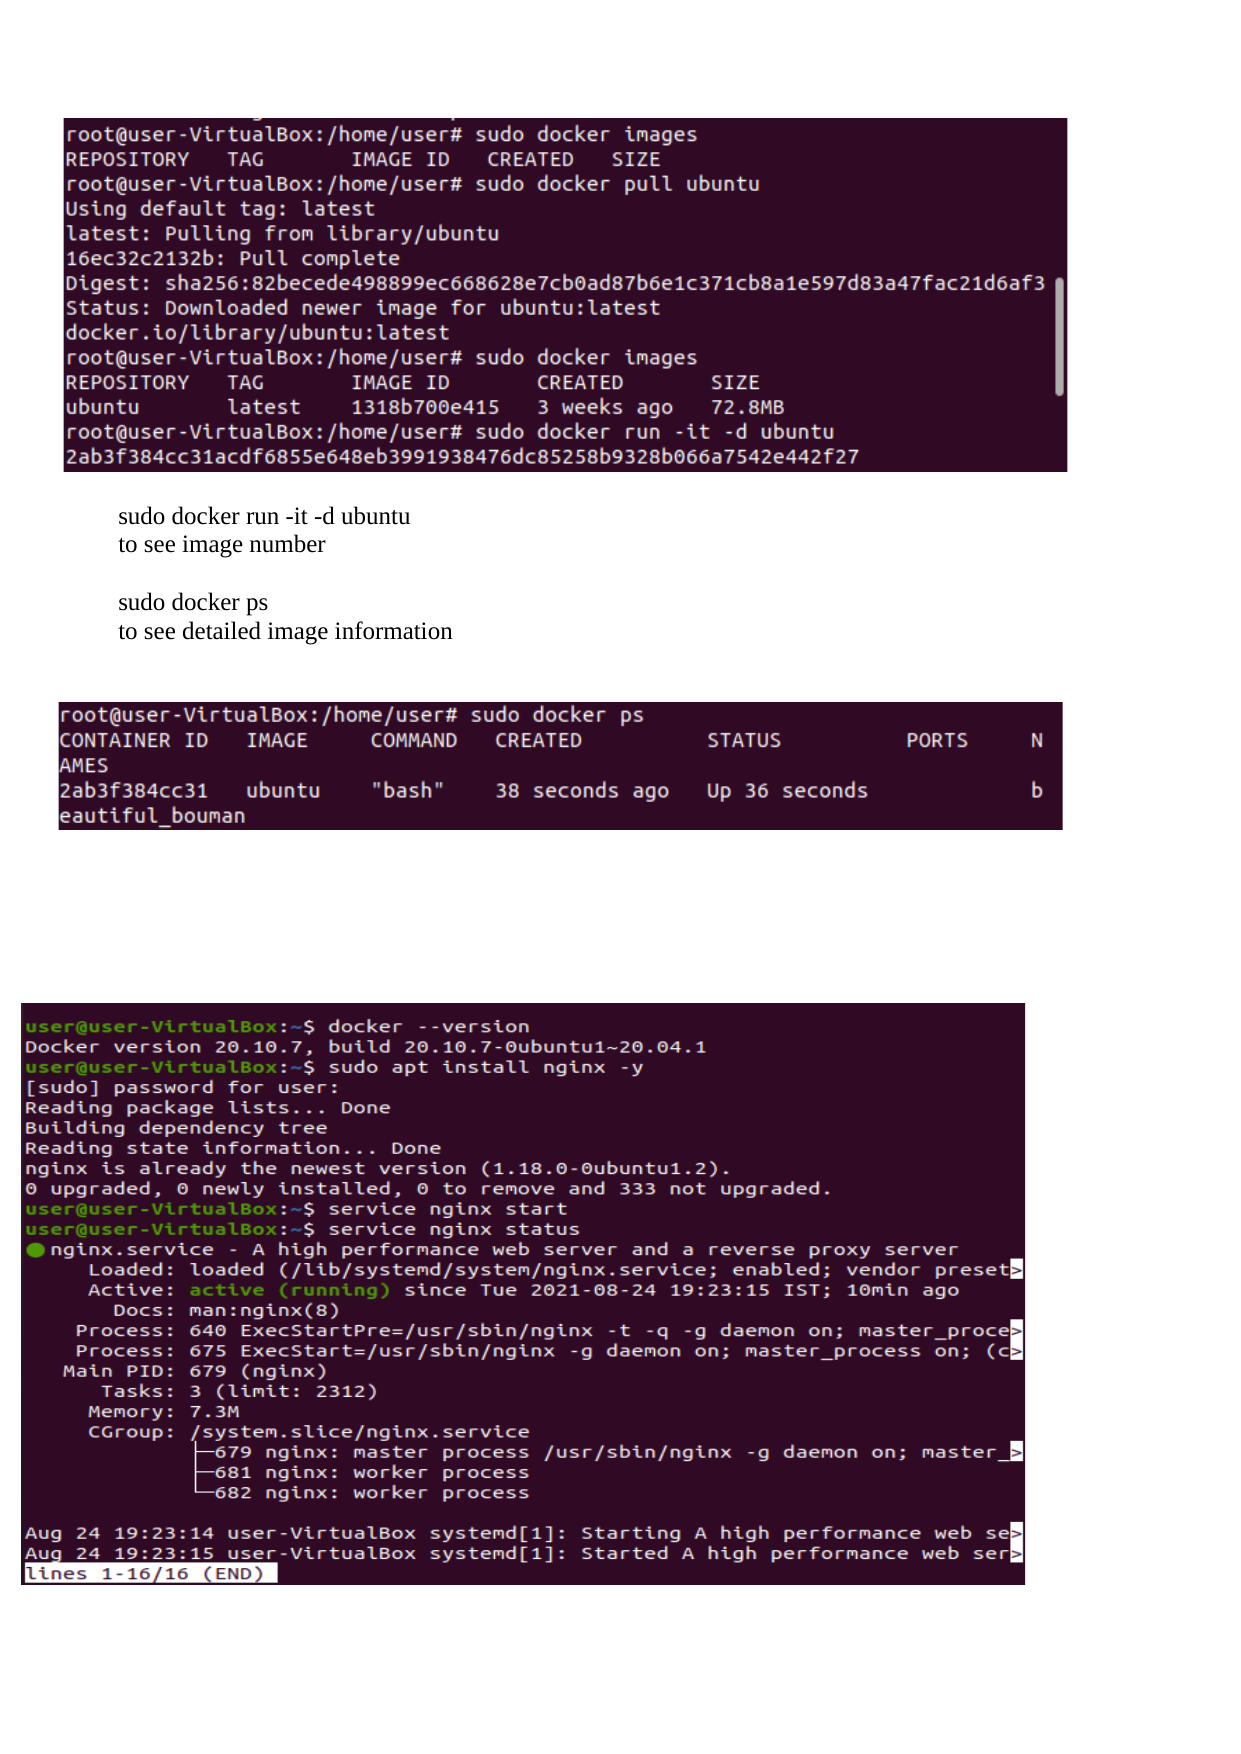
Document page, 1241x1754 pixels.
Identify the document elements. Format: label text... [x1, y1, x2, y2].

picture [58, 702, 1063, 830]
picture [63, 118, 1068, 472]
text sudo docker run -it -d ubuntu [118, 501, 1122, 529]
picture [21, 1003, 1026, 1585]
text sudo docker ps [118, 587, 1122, 616]
text to see image number [118, 529, 1122, 558]
text to see detailed image information [118, 616, 1122, 644]
